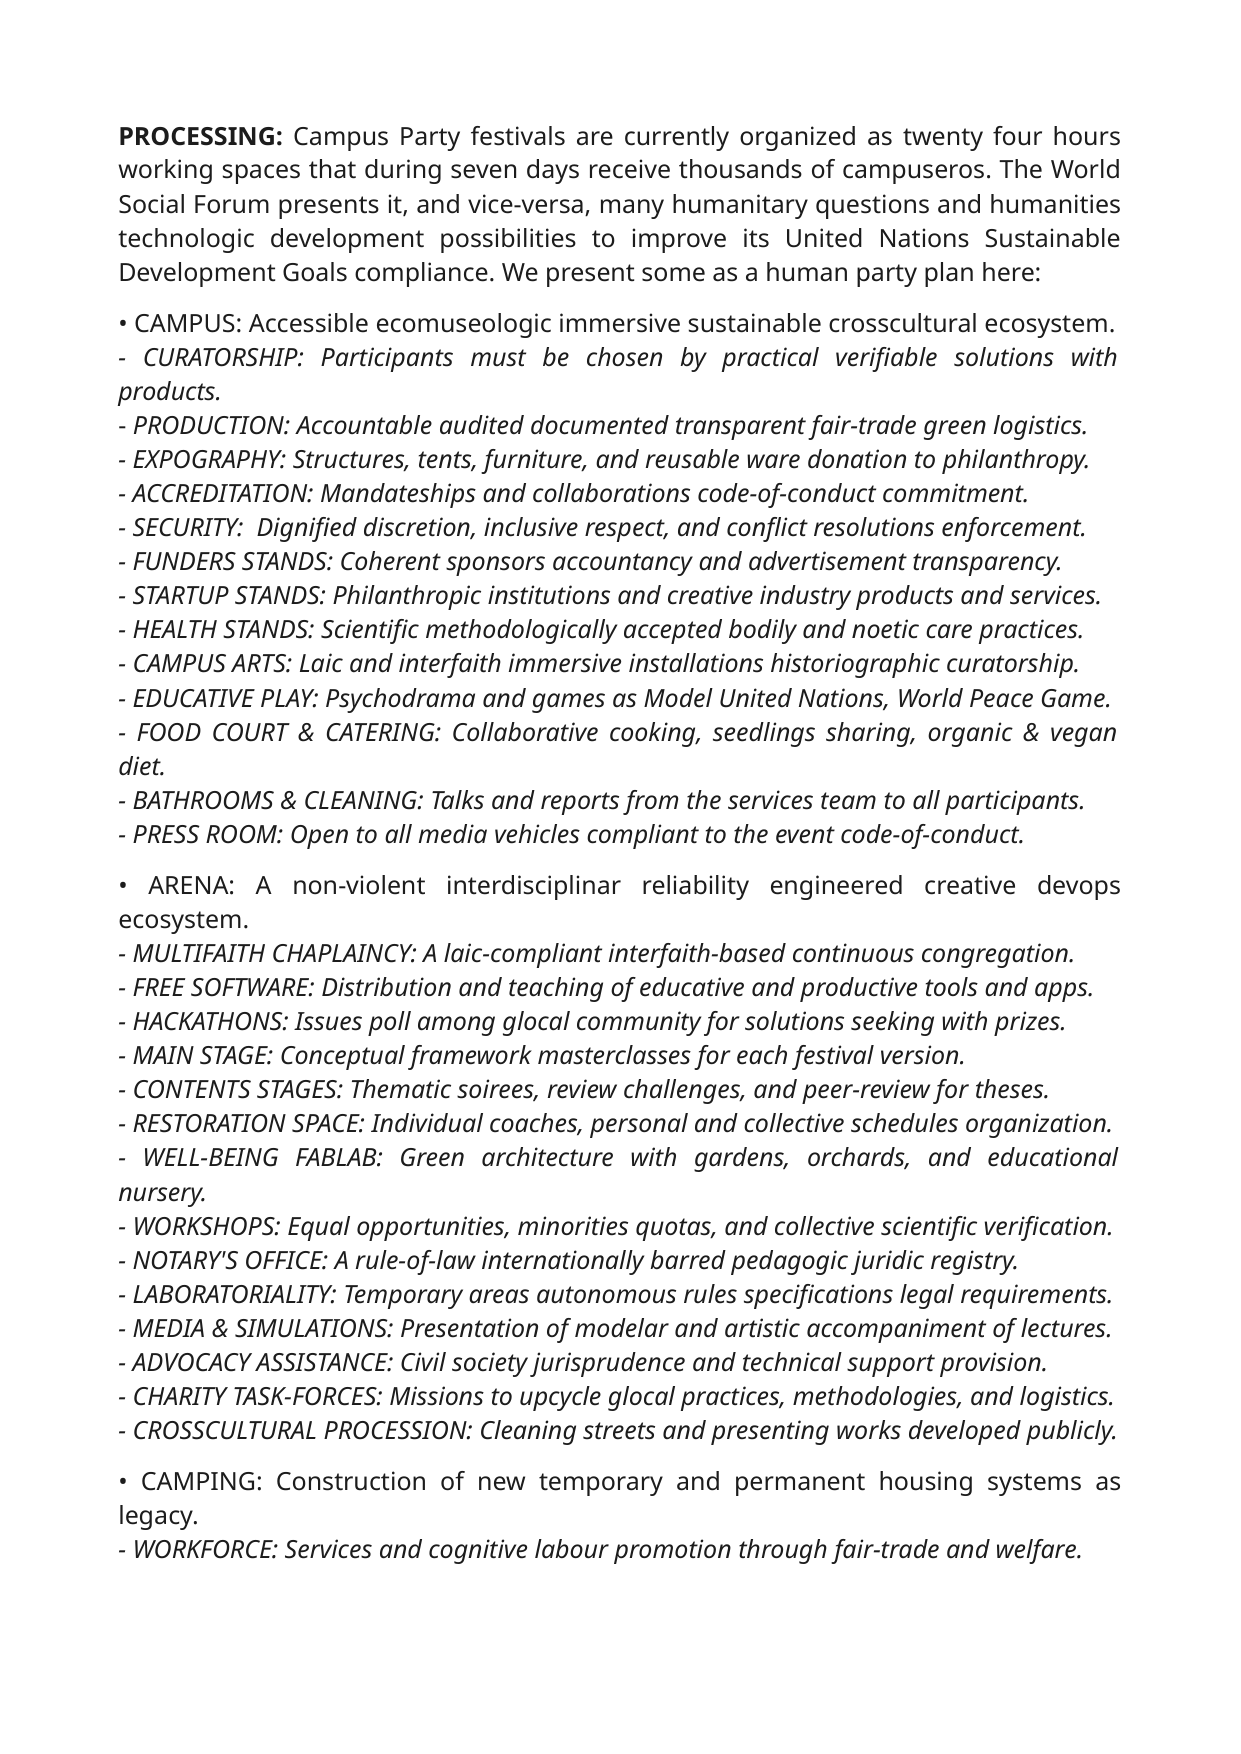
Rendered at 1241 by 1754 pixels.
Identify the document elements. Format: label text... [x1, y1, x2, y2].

text - HACKATHONS: Issues poll among glocal community for solutions seeking with prizes. [118, 1004, 1122, 1038]
text - MEDIA & SIMULATIONS: Presentation of modelar and artistic accompaniment of lectures. [118, 1310, 1122, 1344]
text - CHARITY TASK-FORCES: Missions to upcycle glocal practices, methodologies, and logistics. [118, 1378, 1122, 1413]
text - MAIN STAGE: Conceptual framework masterclasses for each festival version. [118, 1038, 1122, 1072]
text - EDUCATIVE PLAY: Psychodrama and games as Model United Nations, World Peace Game. [118, 680, 1122, 714]
text PROCESSING: Campus Party festivals are currently organized as twenty four hours working spaces that during seven days receive thousands of campuseros. The World Social Forum presents it, and vice-versa, many humanitary questions and humanities technologic development possibilities to improve its United Nations Sustainable Development Goals compliance. We present some as a human party plan here: [118, 118, 1122, 288]
text - FOOD COURT & CATERING: Collaborative cooking, seedlings sharing, organic & vegan diet. [118, 714, 1122, 782]
text - MULTIFAITH CHAPLAINCY: A laic-compliant interfaith-based continuous congregation. [118, 936, 1122, 970]
text - CURATORSHIP: Participants must be chosen by practical verifiable solutions with products. [118, 339, 1122, 408]
text - NOTARY'S OFFICE: A rule-of-law internationally barred pedagogic juridic registry. [118, 1242, 1122, 1276]
text - ACCREDITATION: Mandateships and collaborations code-of-conduct commitment. [118, 476, 1122, 510]
text • ARENA: A non-violent interdisciplinar reliability engineered creative devops ecosystem. [118, 868, 1122, 936]
text - HEALTH STANDS: Scientific methodologically accepted bodily and noetic care practices. [118, 612, 1122, 646]
text - EXPOGRAPHY: Structures, tents, furniture, and reusable ware donation to philanthropy. [118, 442, 1122, 476]
text - FUNDERS STANDS: Coherent sponsors accountancy and advertisement transparency. [118, 544, 1122, 578]
text - CAMPUS ARTS: Laic and interfaith immersive installations historiographic curatorship. [118, 646, 1122, 680]
text - STARTUP STANDS: Philanthropic institutions and creative industry products and services. [118, 578, 1122, 612]
text - PRESS ROOM: Open to all media vehicles compliant to the event code-of-conduct. [118, 816, 1122, 851]
text - FREE SOFTWARE: Distribution and teaching of educative and productive tools and apps. [118, 970, 1122, 1004]
text - PRODUCTION: Accountable audited documented transparent fair-trade green logistics. [118, 408, 1122, 442]
text - WORKSHOPS: Equal opportunities, minorities quotas, and collective scientific verification. [118, 1208, 1122, 1242]
text - WELL-BEING FABLAB: Green architecture with gardens, orchards, and educational nursery. [118, 1140, 1122, 1208]
text - LABORATORIALITY: Temporary areas autonomous rules specifications legal requirements. [118, 1276, 1122, 1310]
text - CONTENTS STAGES: Thematic soirees, review challenges, and peer-review for theses. [118, 1072, 1122, 1106]
text - WORKFORCE: Services and cognitive labour promotion through fair-trade and welfare. [118, 1532, 1122, 1566]
text - RESTORATION SPACE: Individual coaches, personal and collective schedules organization. [118, 1106, 1122, 1140]
text - SECURITY: Dignified discretion, inclusive respect, and conflict resolutions enforcement. [118, 510, 1122, 544]
text - ADVOCACY ASSISTANCE: Civil society jurisprudence and technical support provision. [118, 1344, 1122, 1378]
text - BATHROOMS & CLEANING: Talks and reports from the services team to all participants. [118, 782, 1122, 816]
text - CROSSCULTURAL PROCESSION: Cleaning streets and presenting works developed publicly. [118, 1413, 1122, 1447]
text • CAMPING: Construction of new temporary and permanent housing systems as legacy. [118, 1464, 1122, 1532]
text • CAMPUS: Accessible ecomuseologic immersive sustainable crosscultural ecosystem. [118, 306, 1122, 339]
